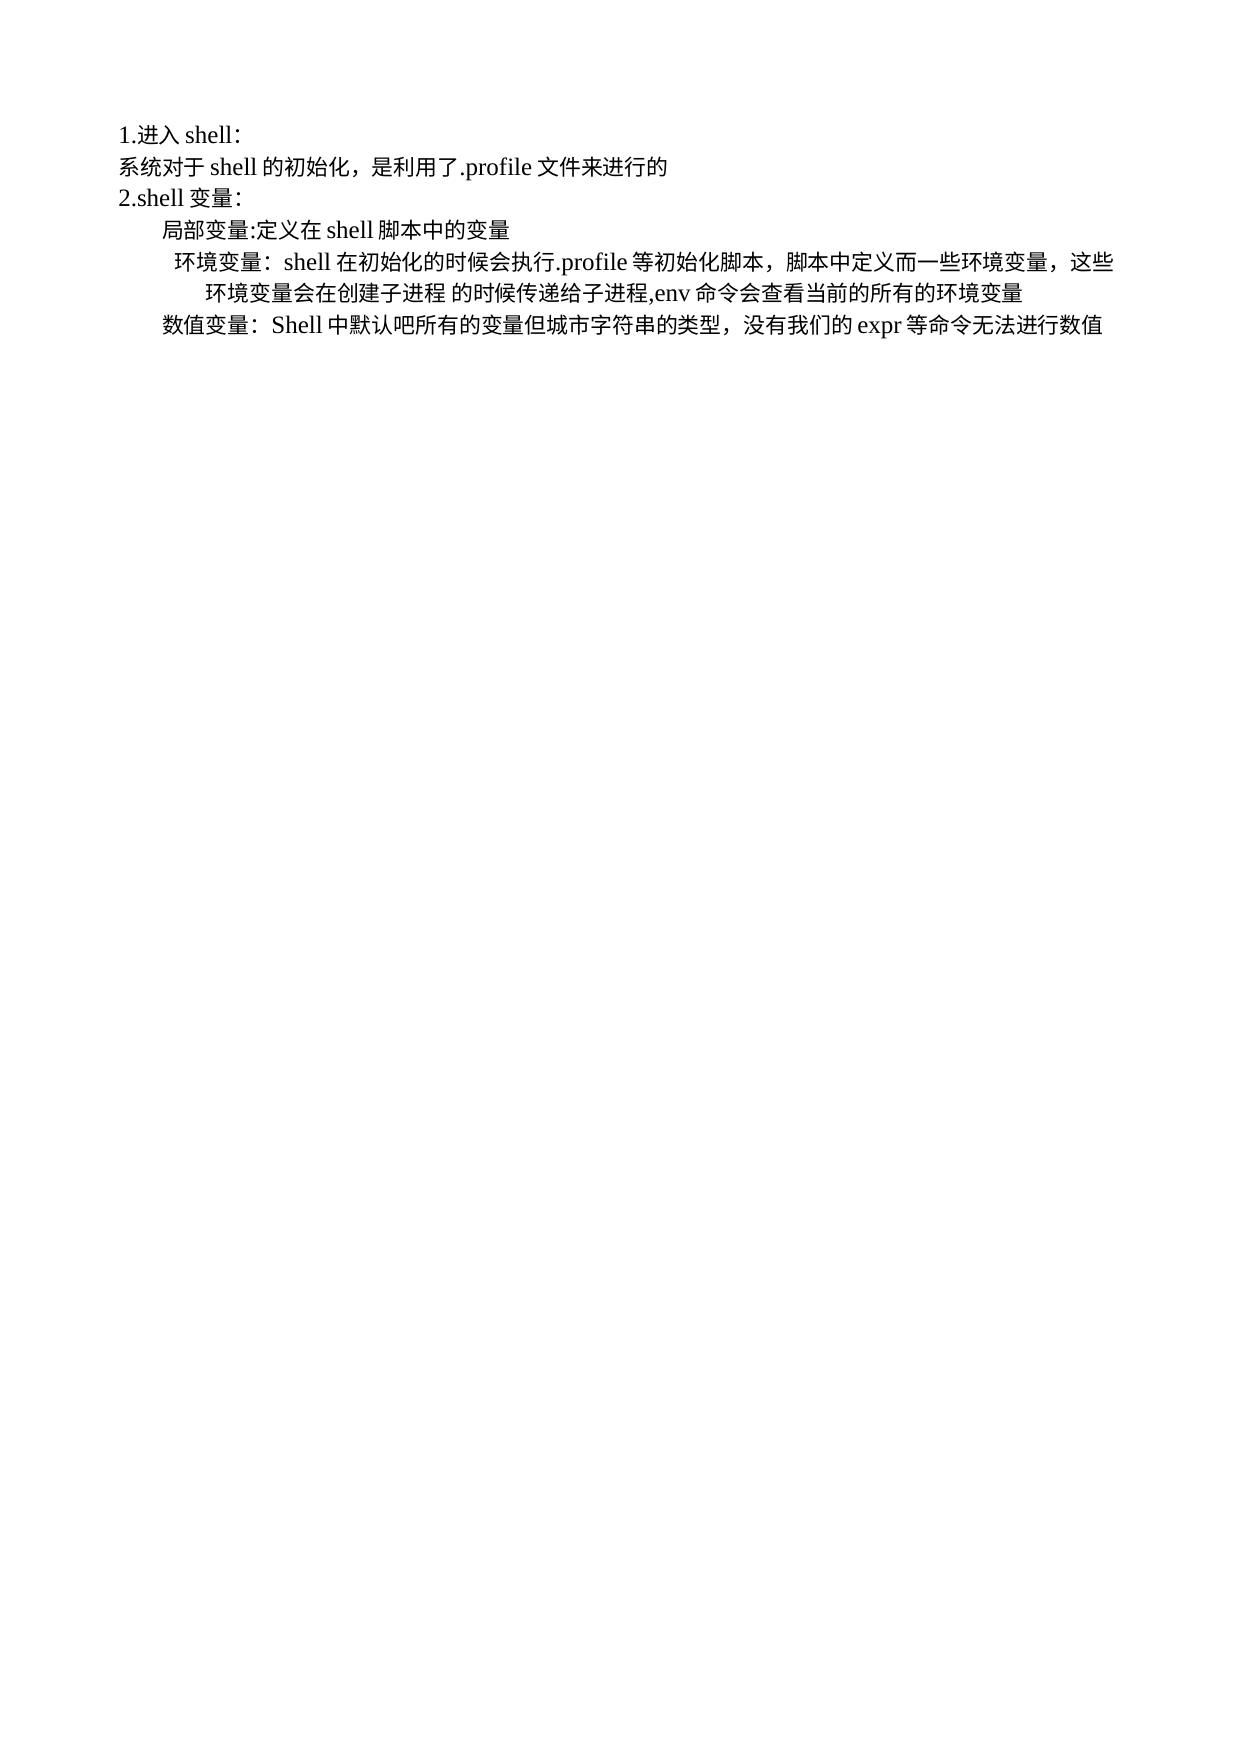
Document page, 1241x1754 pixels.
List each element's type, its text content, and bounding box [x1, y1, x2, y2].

text 环境变量：shell在初始化的时候会执行.profile等初始化脚本，脚本中定义而一些环境变量，这些 环境变量会在创建子进程 的时候传递给子进程,env命令会查看当前的所有的环境变量 [118, 245, 1122, 308]
text 2.shell变量： [118, 181, 1122, 213]
text 数值变量：Shell中默认吧所有的变量但城市字符串的类型，没有我们的expr等命令无法进行数值 [118, 308, 1122, 340]
text 1.进入shell： [118, 118, 1122, 150]
text 系统对于shell的初始化，是利用了.profile文件来进行的 [118, 150, 1122, 181]
text 局部变量:定义在shell脚本中的变量 [118, 213, 1122, 245]
